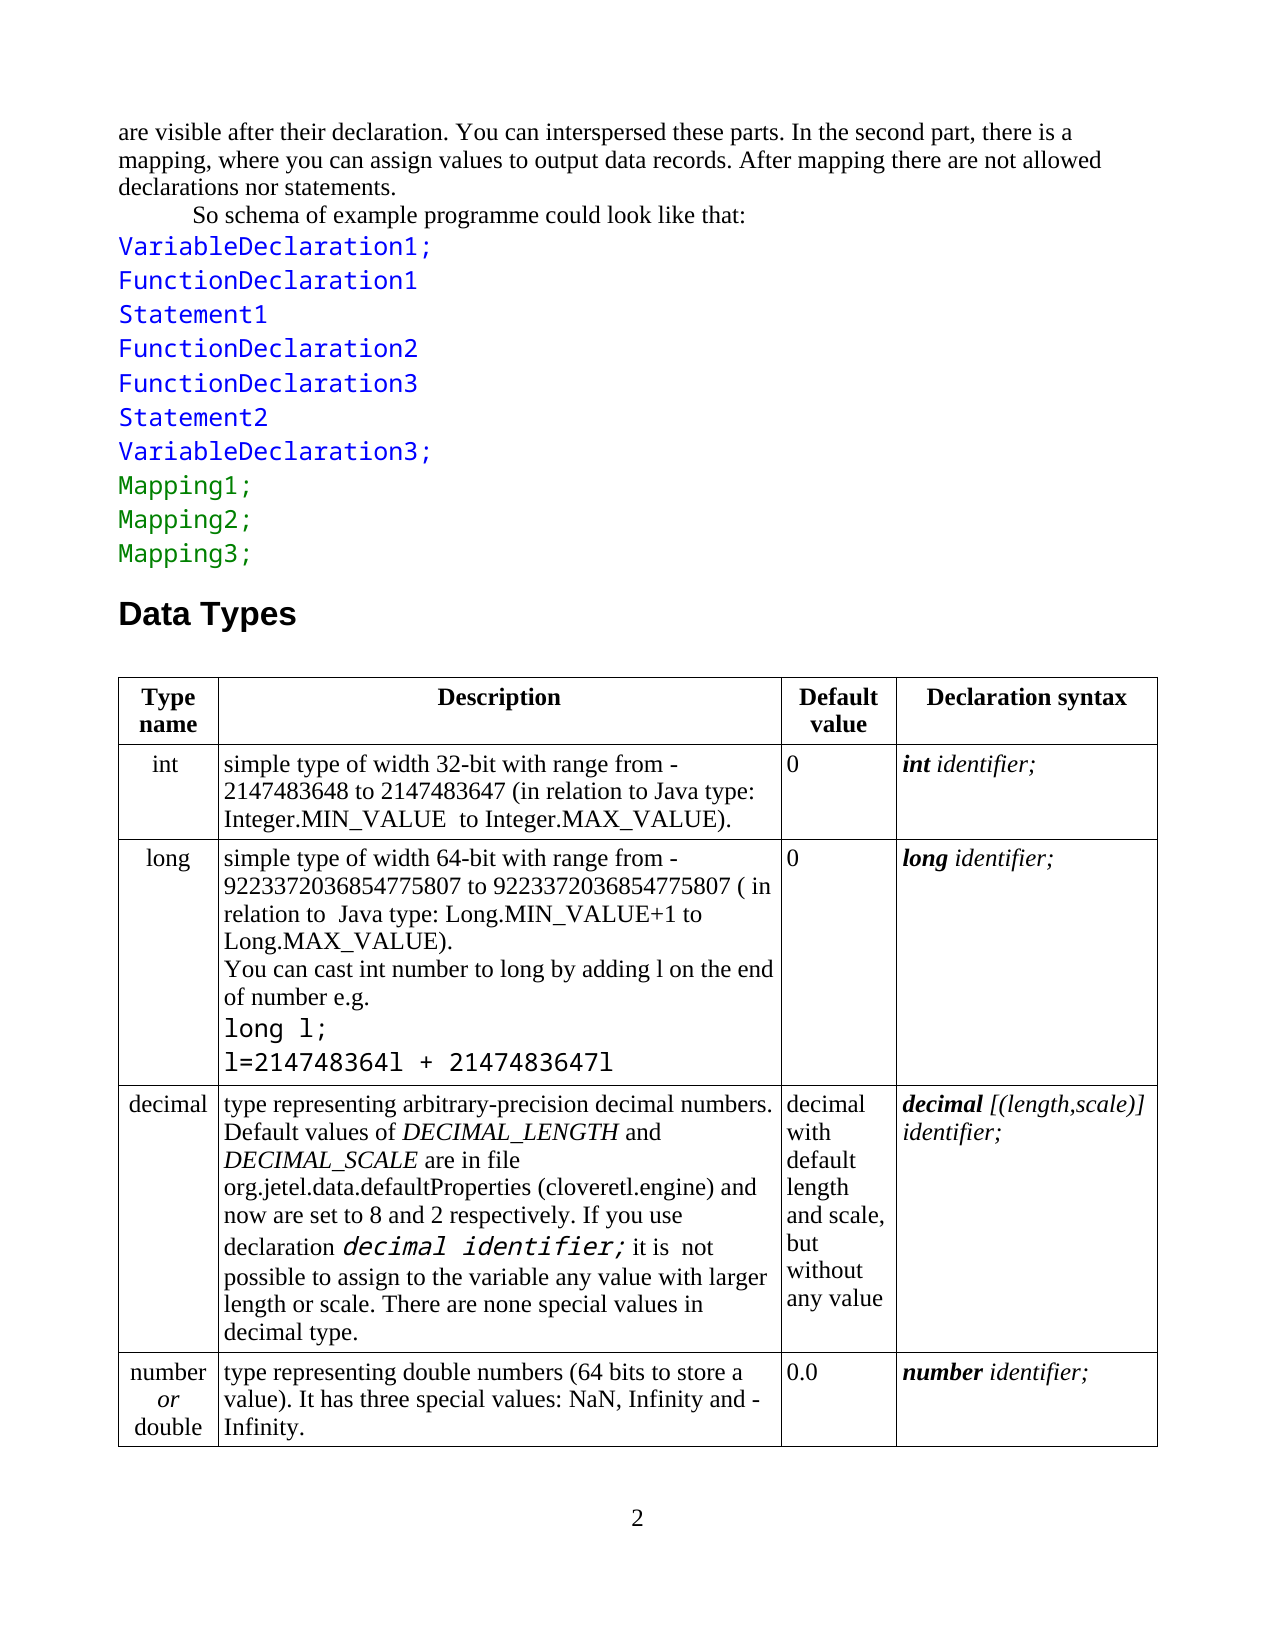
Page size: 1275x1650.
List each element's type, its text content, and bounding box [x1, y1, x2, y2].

table_cell 0 [782, 840, 896, 1084]
table_header Declaration syntax [897, 678, 1157, 744]
text are visible after their declaration. You can interspersed these parts. In the second part, there is a mapping, where you can assign values to output data records. After mapping there are not allowed declarations nor statements. [118, 118, 1157, 201]
table_cell number or double [119, 1353, 218, 1446]
text VariableDeclaration1; [118, 229, 1157, 263]
text Mapping2; [118, 501, 1157, 536]
text Statement2 [118, 399, 1157, 433]
text So schema of example programme could look like that: [118, 201, 1157, 229]
table_header Default value [782, 678, 896, 744]
text Mapping1; [118, 467, 1157, 501]
table_header Description [219, 678, 781, 744]
table_cell type representing arbitrary-precision decimal numbers. Default values of DECIMAL_LENGTH and DECIMAL_SCALE are in file org.jetel.data.defaultProperties (cloveretl.engine) and now are set to 8 and 2 respectively. If you use declaration decimal identifier; it is not possible to assign to the variable any value with larger length or scale. There are none special values in decimal type. [219, 1086, 781, 1352]
text FunctionDeclaration3 [118, 365, 1157, 399]
table_cell decimal with default length and scale, but without any value [782, 1086, 896, 1352]
table_cell simple type of width 64-bit with range from -9223372036854775807 to 9223372036854775807 ( in relation to Java type: Long.MIN_VALUE+1 to Long.MAX_VALUE). You can cast int number to long by adding l on the end of number e.g. long l; l=214748364l + 2147483647l [219, 840, 781, 1084]
table_cell decimal [(length,scale)] identifier; [897, 1086, 1157, 1352]
text Mapping3; [118, 536, 1157, 569]
text FunctionDeclaration2 [118, 331, 1157, 365]
table_cell decimal [119, 1086, 218, 1352]
table_cell type representing double numbers (64 bits to store a value). It has three special values: NaN, Infinity and -Infinity. [219, 1353, 781, 1446]
text FunctionDeclaration1 [118, 263, 1157, 297]
table_cell long [119, 840, 218, 1084]
table_cell number identifier; [897, 1353, 1157, 1446]
table_cell 0 [782, 745, 896, 838]
table_cell long identifier; [897, 840, 1157, 1084]
text VariableDeclaration3; [118, 433, 1157, 467]
table_cell int [119, 745, 218, 838]
table_header Type name [119, 678, 218, 744]
text Statement1 [118, 297, 1157, 331]
table_cell int identifier; [897, 745, 1157, 838]
subtitle Data Types [118, 594, 1157, 632]
table_cell 0.0 [782, 1353, 896, 1446]
table_cell simple type of width 32-bit with range from -2147483648 to 2147483647 (in relation to Java type: Integer.MIN_VALUE to Integer.MAX_VALUE). [219, 745, 781, 838]
